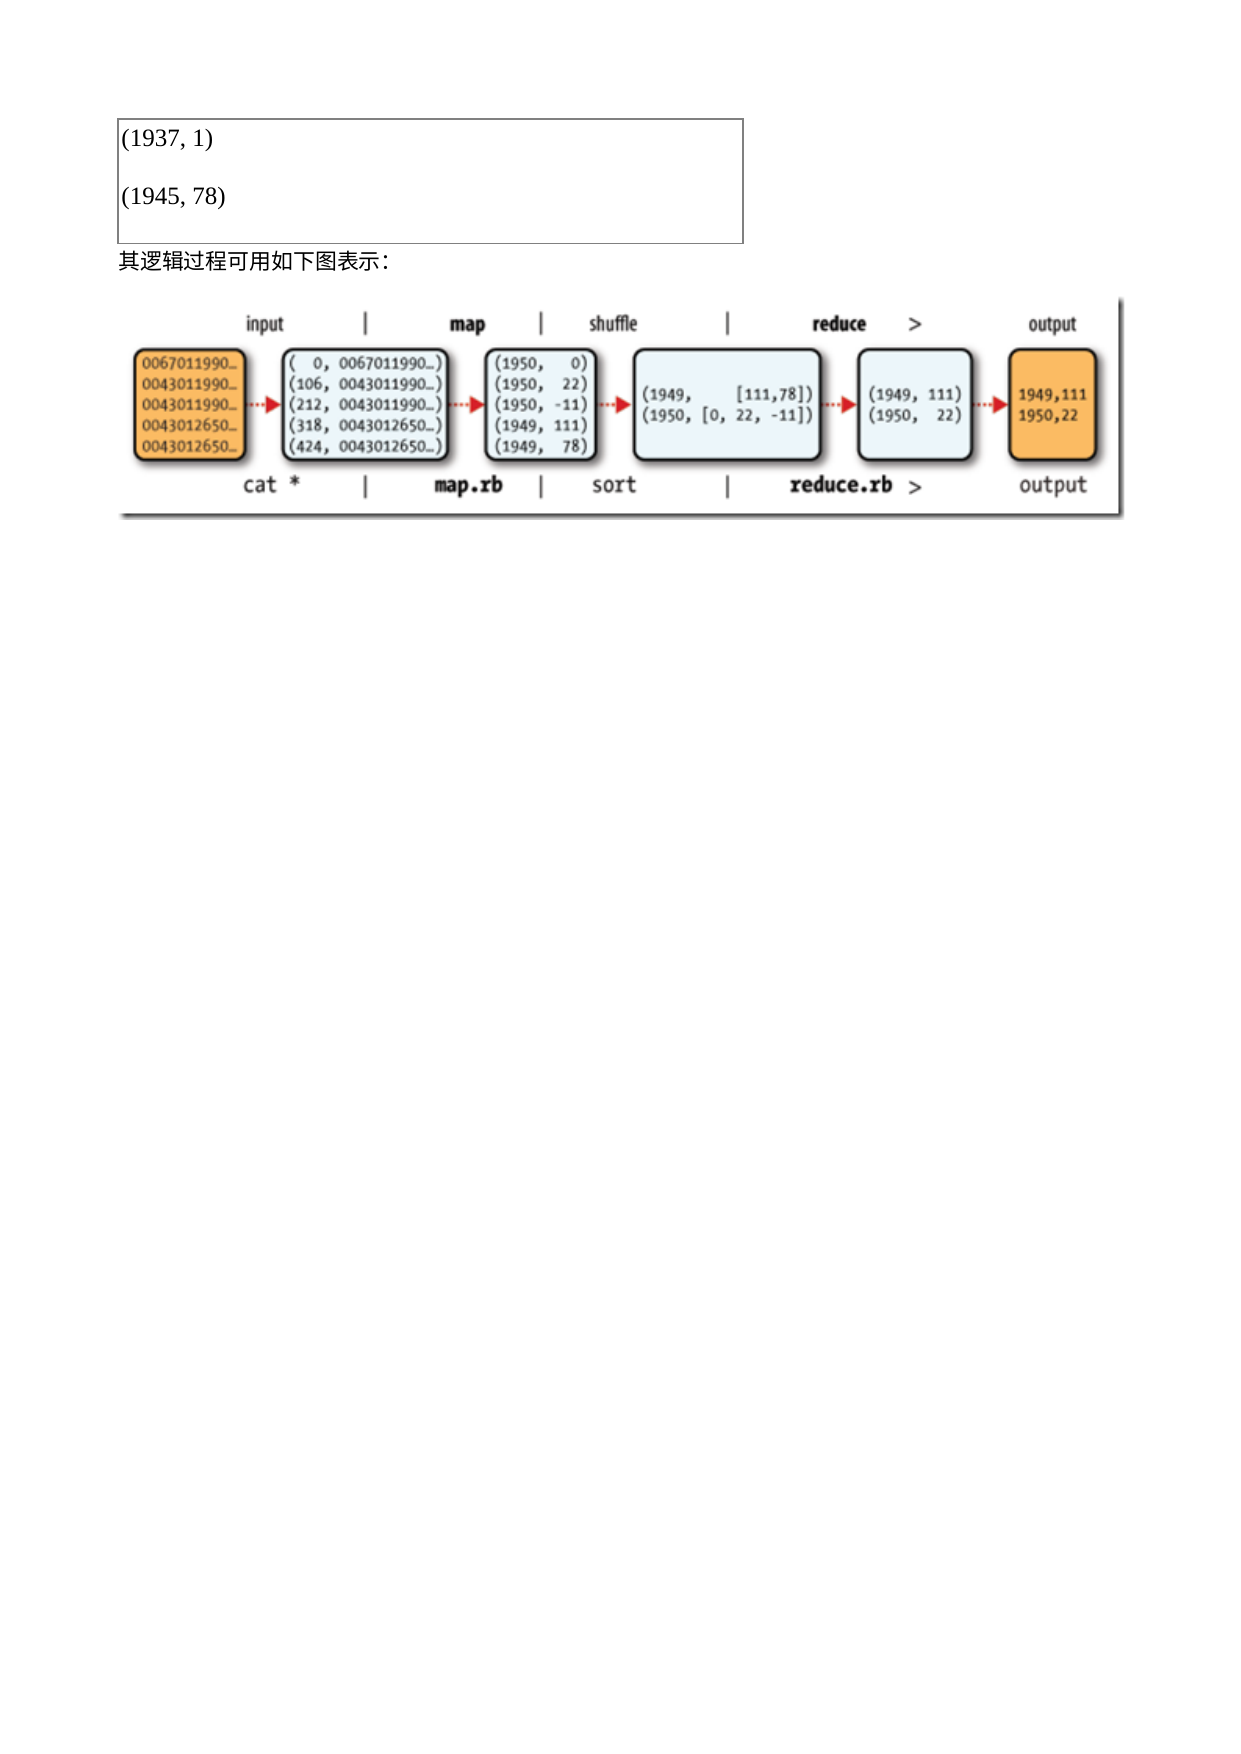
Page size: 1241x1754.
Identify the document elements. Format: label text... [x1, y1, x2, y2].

text 其逻辑过程可用如下图表示： [118, 244, 1122, 276]
picture [118, 296, 1125, 520]
table_header (1937, 1) (1945, 78) [119, 120, 742, 242]
